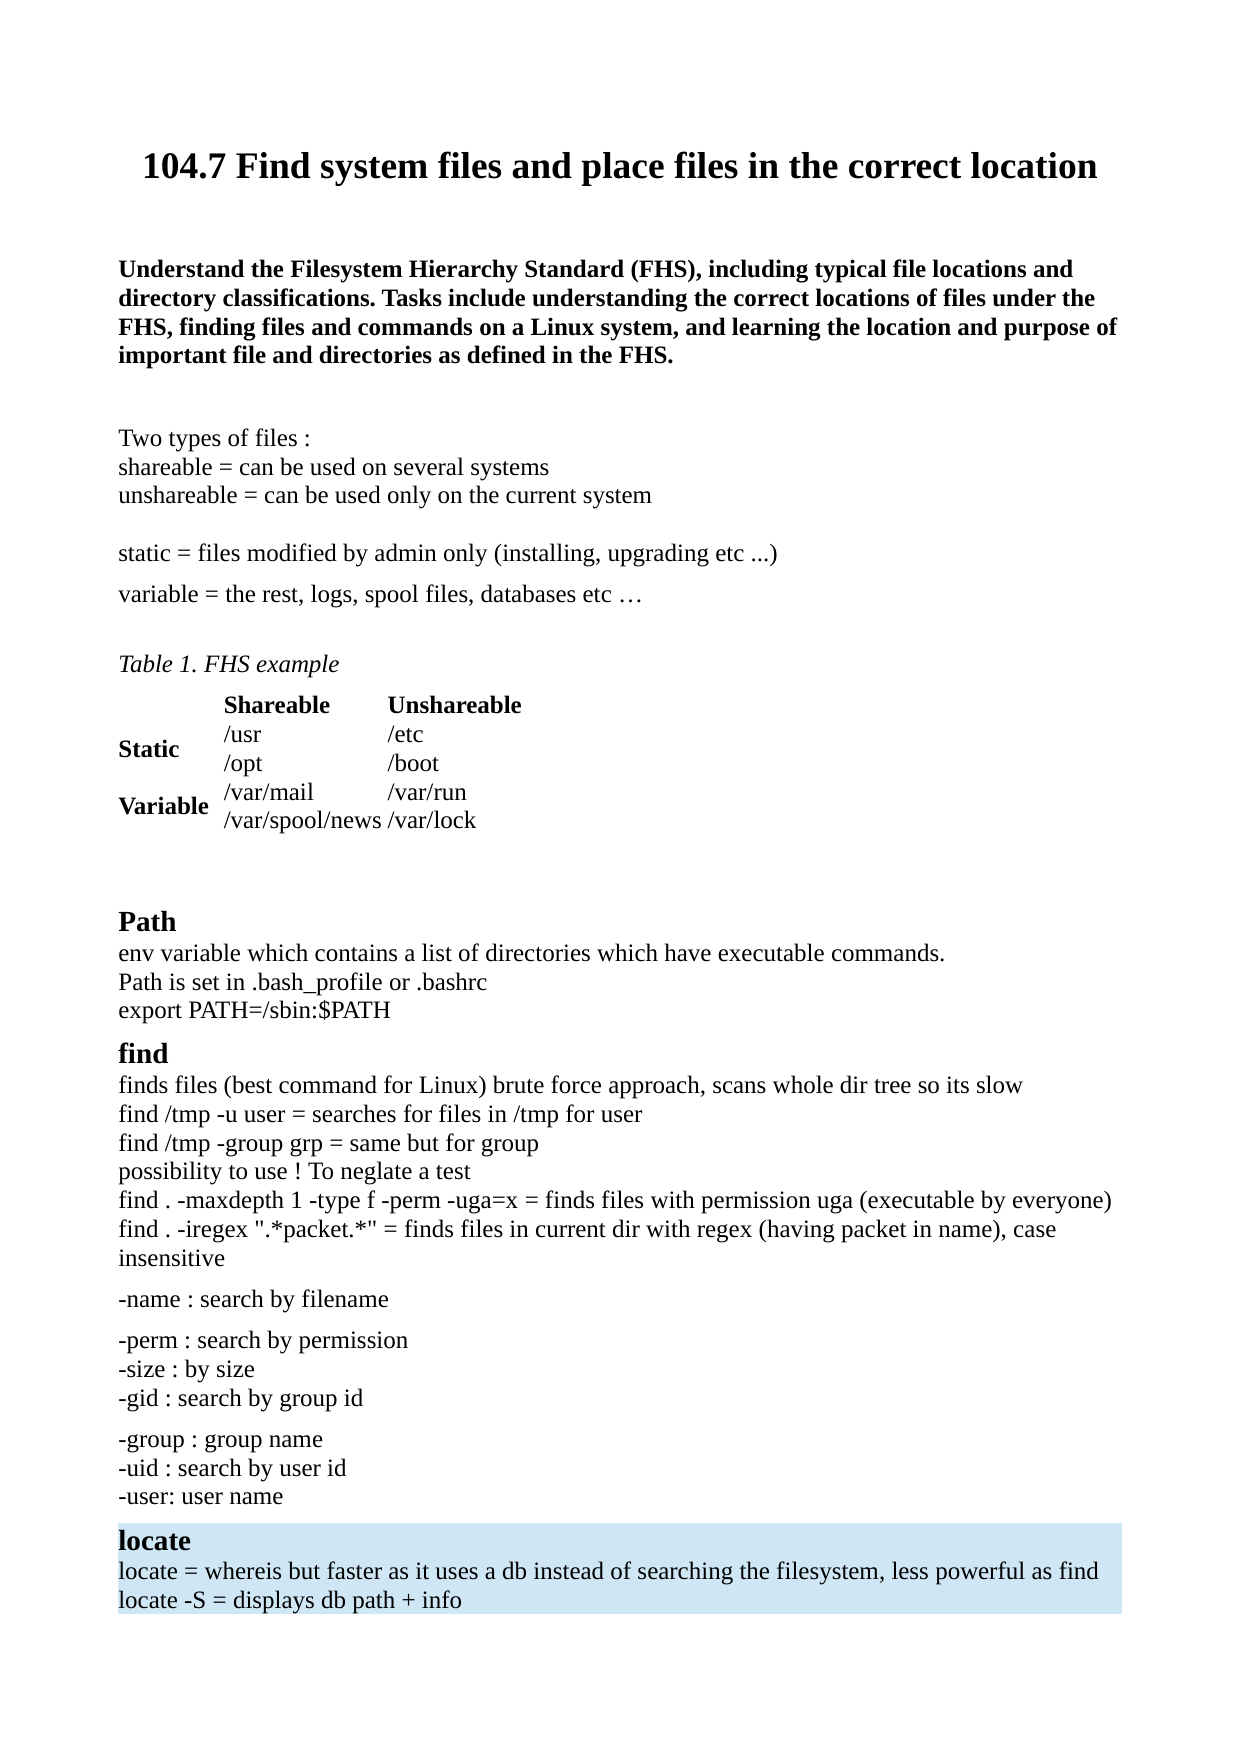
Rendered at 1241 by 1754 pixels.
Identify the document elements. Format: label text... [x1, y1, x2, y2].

text locate = whereis but faster as it uses a db instead of searching the filesystem, less powerful as find locate -S = displays db path + info [118, 1556, 1122, 1614]
table_cell /usr /opt [224, 719, 387, 777]
table_header [118, 691, 223, 719]
text Understand the Filesystem Hierarchy Standard (FHS), including typical file locations and directory classifications. Tasks include understanding the correct locations of files under the FHS, finding files and commands on a Linux system, and learning the location and purpose of important file and directories as defined in the FHS. [118, 254, 1122, 369]
subtitle 104.7 Find system files and place files in the correct location [118, 143, 1122, 186]
text find finds files (best command for Linux) brute force approach, scans whole dir tree so its slow find /tmp -u user = searches for files in /tmp for user find /tmp -group grp = same but for group possibility to use ! To neglate a test find . -maxdepth 1 -type f -perm -uga=x = finds files with permission uga (executable by everyone) find . -iregex ".*packet.*" = finds files in current dir with regex (having packet in name), case insensitive [118, 1037, 1122, 1271]
text variable = the rest, logs, spool files, databases etc … [118, 579, 1122, 637]
text -perm : search by permission -size : by size -gid : search by group id [118, 1325, 1122, 1411]
list locate [118, 1523, 1122, 1556]
table_cell /var/mail /var/spool/news [224, 777, 387, 834]
table_cell Variable [118, 777, 223, 834]
text -name : search by filename [118, 1284, 1122, 1313]
table_header Shareable [224, 691, 387, 719]
text Table 1. FHS example [118, 649, 1122, 678]
table_cell /etc /boot [388, 719, 531, 777]
table_cell /var/run /var/lock [388, 777, 531, 834]
table_cell Static [118, 719, 223, 777]
text Path env variable which contains a list of directories which have executable commands. Path is set in .bash_profile or .bashrc export PATH=/sbin:$PATH [118, 904, 1122, 1024]
text Two types of files : shareable = can be used on several systems unshareable = can be used only on the current system static = files modified by admin only (installing, upgrading etc ...) [118, 423, 1122, 567]
table_header Unshareable [388, 691, 531, 719]
text -group : group name -uid : search by user id -user: user name [118, 1424, 1122, 1510]
